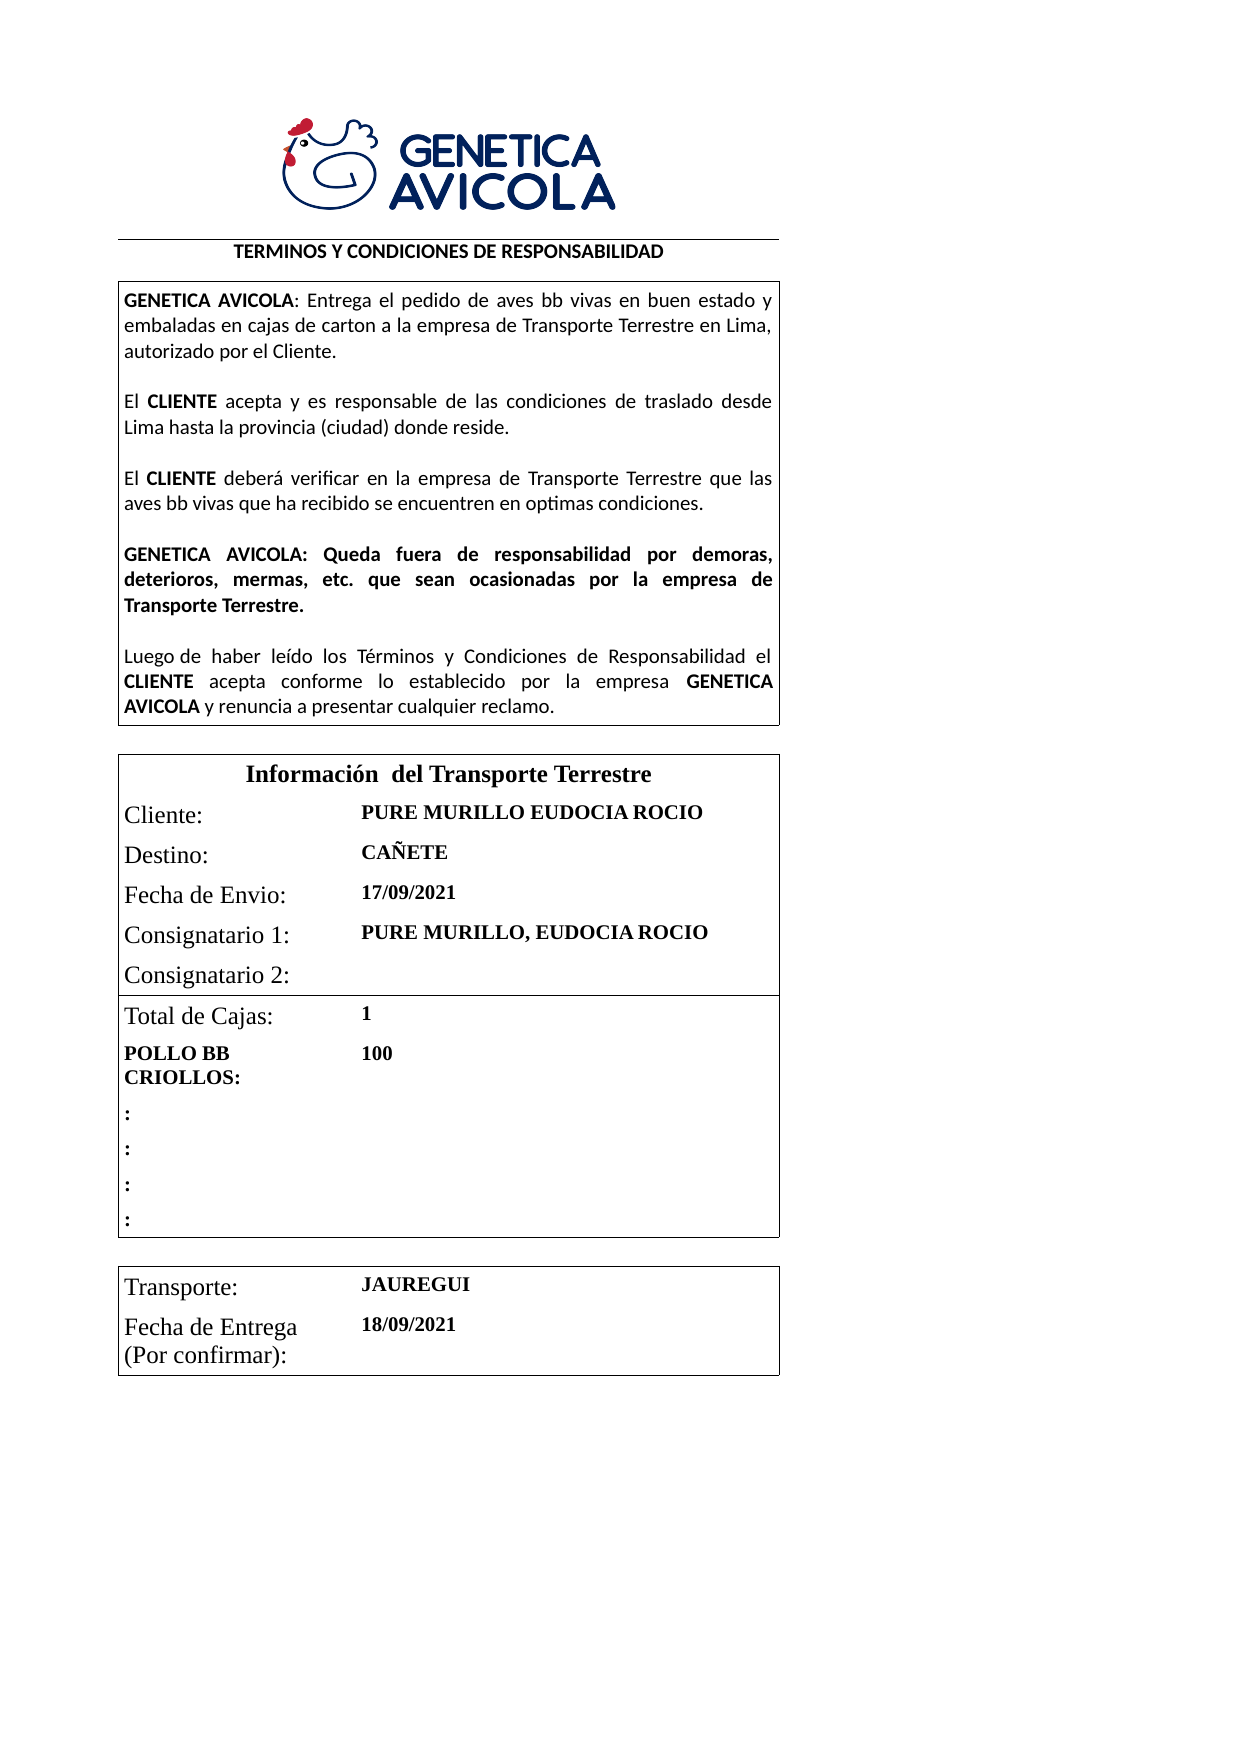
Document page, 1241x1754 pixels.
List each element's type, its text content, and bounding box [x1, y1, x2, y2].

table_cell JAUREGUI [356, 1267, 779, 1306]
table_cell 1 [356, 996, 779, 1035]
table_cell Fecha de Envio: [119, 874, 356, 914]
table_cell GENETICA AVICOLA: Entrega el pedido de aves bb vivas en buen estado y embaladas en cajas de carton a la empresa de Transporte Terrestre en Lima, autorizado por el Cliente. El CLIENTE acepta y es responsable de las condiciones de traslado desde Lima hasta la provincia (ciudad) donde reside. El CLIENTE deberá verificar en la empresa de Transporte Terrestre que las aves bb vivas que ha recibido se encuentren en optimas condiciones. GENETICA AVICOLA: Queda fuera de responsabilidad por demoras, deterioros, mermas, etc. que sean ocasionadas por la empresa de Transporte Terrestre. Luego de haber leído los Términos y Condiciones de Responsabilidad el CLIENTE acepta conforme lo establecido por la empresa GENETICA AVICOLA y renuncia a presentar cualquier reclamo. [119, 282, 779, 725]
table_cell Total de Cajas: [119, 996, 356, 1035]
table_cell [118, 1238, 356, 1266]
table_cell POLLO BB CRIOLLOS: [119, 1035, 356, 1095]
table_cell : [119, 1201, 356, 1237]
table_cell CAÑETE [356, 834, 779, 874]
table_cell [356, 1166, 779, 1201]
table_cell : [119, 1095, 356, 1130]
table_cell Fecha de Entrega (Por confirmar): [119, 1306, 356, 1375]
table_cell 17/09/2021 [356, 874, 779, 914]
table_cell Consignatario 1: [119, 915, 356, 955]
table_cell Transporte: [119, 1267, 356, 1306]
table_cell Destino: [119, 834, 356, 874]
table_header Información del Transporte Terrestre [119, 755, 779, 794]
table_cell Cliente: [119, 794, 356, 834]
table_cell [356, 1130, 779, 1166]
table_cell [356, 1095, 779, 1130]
table_cell 100 [356, 1035, 779, 1095]
table_cell : [119, 1166, 356, 1201]
table_cell 18/09/2021 [356, 1306, 779, 1375]
table_cell [356, 1238, 779, 1266]
table_cell PURE MURILLO EUDOCIA ROCIO [356, 794, 779, 834]
table_cell Consignatario 2: [119, 955, 356, 995]
table_cell [356, 1201, 779, 1237]
table_cell [356, 955, 779, 995]
picture [282, 118, 616, 210]
table_cell : [119, 1130, 356, 1166]
table_cell PURE MURILLO, EUDOCIA ROCIO [356, 915, 779, 955]
table_header TERMINOS Y CONDICIONES DE RESPONSABILIDAD [118, 240, 779, 281]
